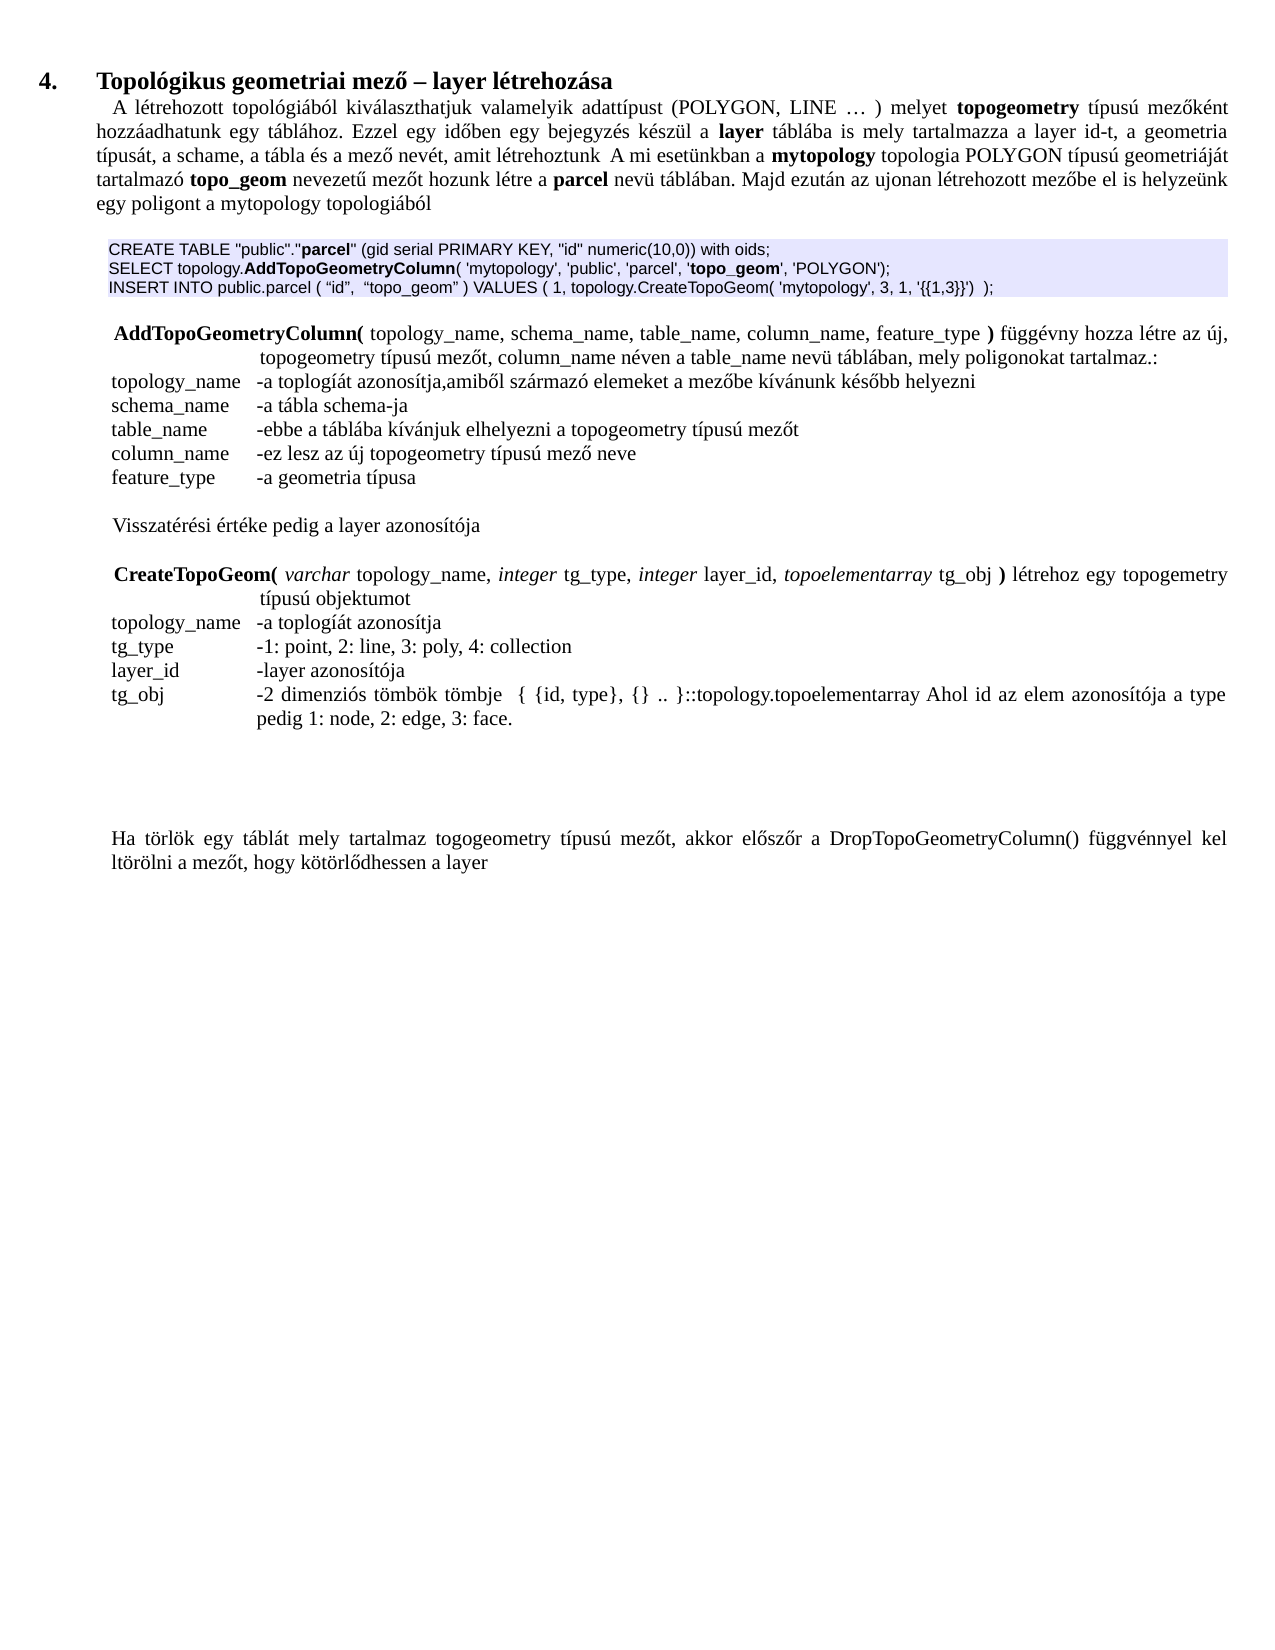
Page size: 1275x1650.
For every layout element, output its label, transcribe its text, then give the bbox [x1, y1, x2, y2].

text topology_name -a toplogíát azonosítja [111, 609, 1228, 634]
text 4. Topológikus geometriai mező – layer létrehozása [39, 66, 1228, 95]
text table_name -ebbe a táblába kívánjuk elhelyezni a topogeometry típusú mezőt [111, 417, 1228, 441]
text tg_obj -2 dimenziós tömbök tömbje { {id, type}, {} .. }::topology.topoelementarray Ahol id az elem azonosítója a type pedig 1: node, 2: edge, 3: face. [111, 682, 1228, 730]
text schema_name -a tábla schema-ja [111, 393, 1228, 417]
text A létrehozott topológiából kiválaszthatjuk valamelyik adattípust (POLYGON, LINE … ) melyet topogeometry típusú mezőként hozzáadhatunk egy táblához. Ezzel egy időben egy bejegyzés készül a layer táblába is mely tartalmazza a layer id-t, a geometria típusát, a schame, a tábla és a mező nevét, amit létrehoztunk A mi esetünkban a mytopology topologia POLYGON típusú geometriáját tartalmazó topo_geom nevezetű mezőt hozunk létre a parcel nevü táblában. Majd ezután az ujonan létrehozott mezőbe el is helyzeünk egy poligont a mytopology topologiából [96, 95, 1228, 215]
text column_name -ez lesz az új topogeometry típusú mező neve [111, 441, 1228, 465]
text CreateTopoGeom( varchar topology_name, integer tg_type, integer layer_id, topoelementarray tg_obj ) létrehoz egy topogemetry típusú objektumot [113, 561, 1228, 609]
text Visszatérési értéke pedig a layer azonosítója [96, 513, 1228, 537]
text feature_type -a geometria típusa [111, 465, 1228, 489]
text SELECT topology.AddTopoGeometryColumn( 'mytopology', 'public', 'parcel', 'topo_geom', 'POLYGON'); [108, 258, 1228, 278]
text tg_type -1: point, 2: line, 3: poly, 4: collection [111, 634, 1228, 658]
text INSERT INTO public.parcel ( “id”, “topo_geom” ) VALUES ( 1, topology.CreateTopoGeom( 'mytopology', 3, 1, '{{1,3}}') ); [108, 278, 1228, 297]
text CREATE TABLE "public"."parcel" (gid serial PRIMARY KEY, "id" numeric(10,0)) with oids; [108, 239, 1228, 258]
text AddTopoGeometryColumn( topology_name, schema_name, table_name, column_name, feature_type ) függévny hozza létre az új, topogeometry típusú mezőt, column_name néven a table_name nevü táblában, mely poligonokat tartalmaz.: [113, 321, 1228, 369]
text layer_id -layer azonosítója [111, 658, 1228, 682]
text topology_name -a toplogíát azonosítja,amiből származó elemeket a mezőbe kívánunk később helyezni [111, 369, 1228, 393]
text Ha törlök egy táblát mely tartalmaz togogeometry típusú mezőt, akkor előszőr a DropTopoGeometryColumn() függvénnyel kel ltörölni a mezőt, hogy kötörlődhessen a layer [111, 826, 1228, 874]
